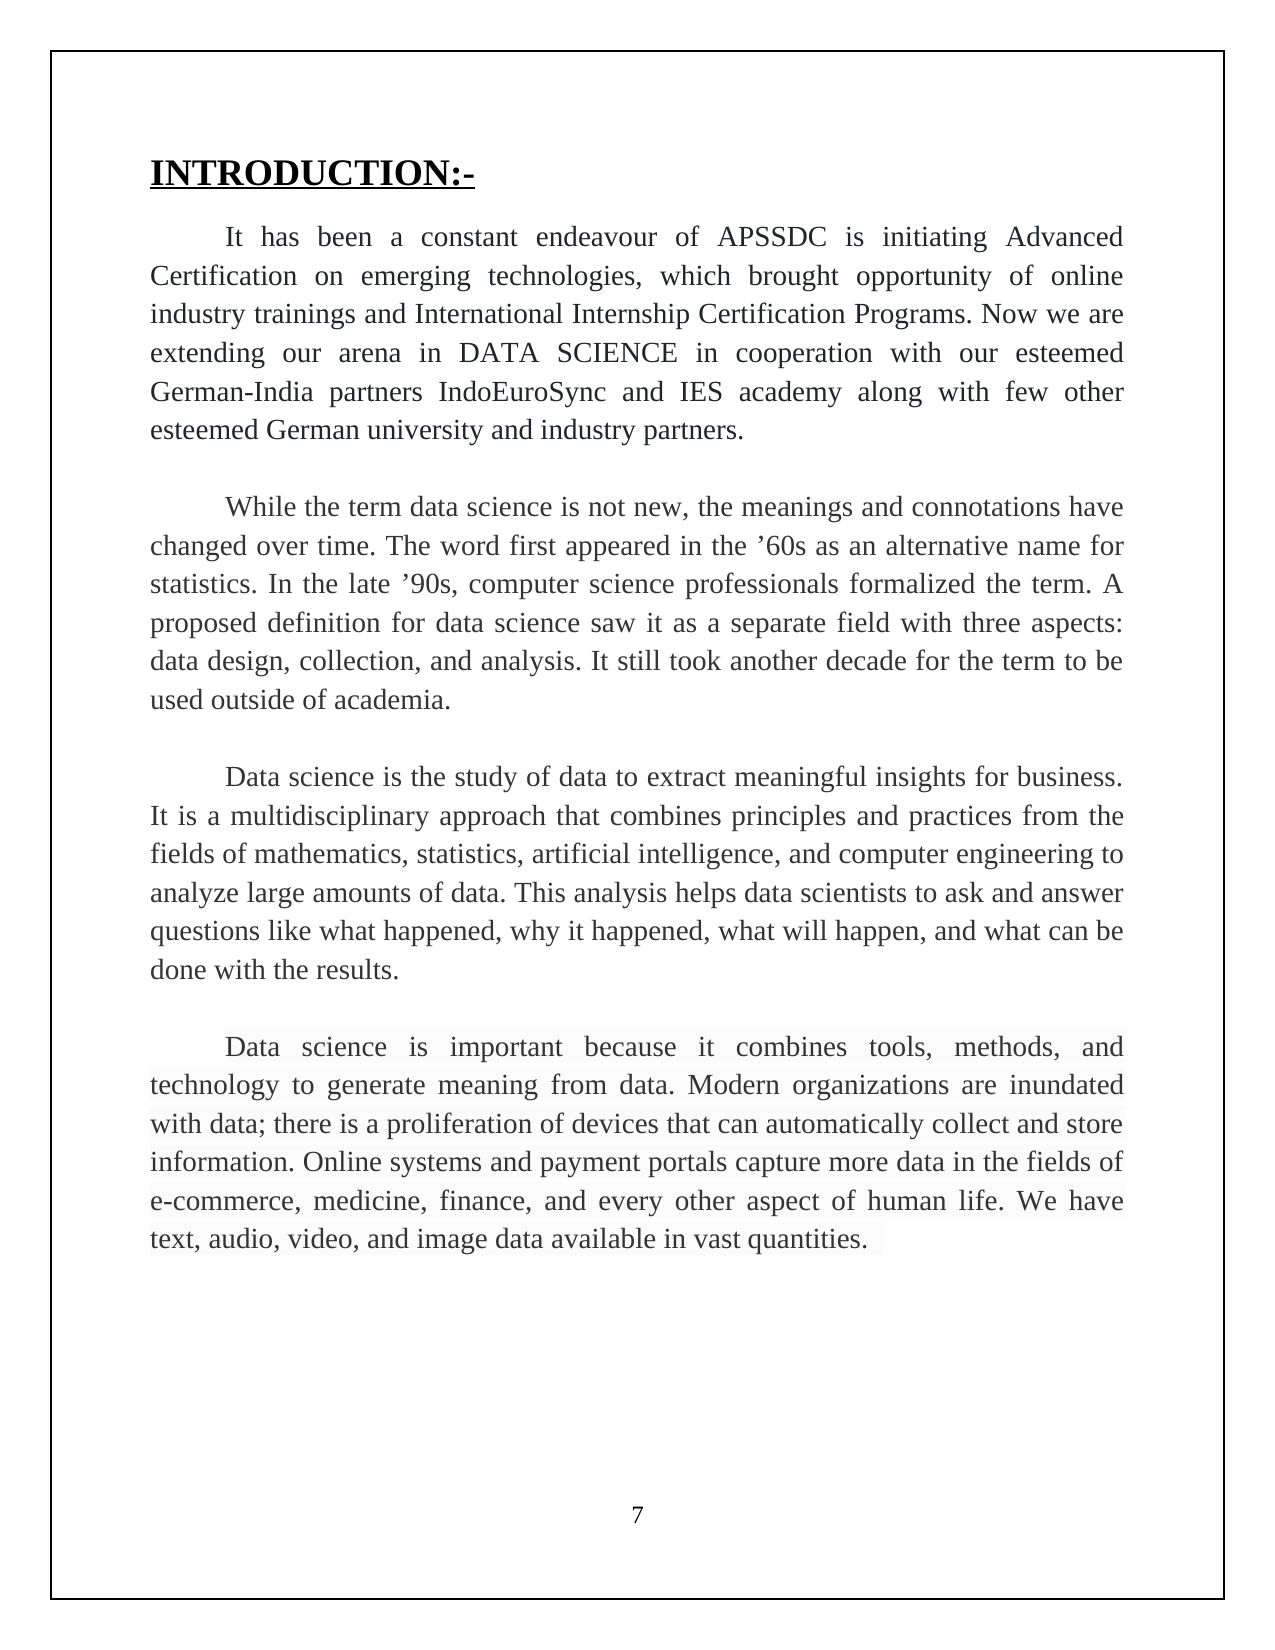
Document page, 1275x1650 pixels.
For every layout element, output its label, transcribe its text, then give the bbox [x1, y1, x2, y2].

text Data science is important because it combines tools, methods, and technology to generate meaning from data. Modern organizations are inundated with data; there is a proliferation of devices that can automatically collect and store information. Online systems and payment portals capture more data in the fields of e-commerce, medicine, finance, and every other aspect of human life. We have text, audio, video, and image data available in vast quantities. [150, 1029, 1125, 1255]
text INTRODUCTION:- [150, 150, 1125, 193]
text While the term data science is not new, the meanings and connotations have changed over time. The word first appeared in the ’60s as an alternative name for statistics. In the late ’90s, computer science professionals formalized the term. A proposed definition for data science saw it as a separate field with three aspects: data design, collection, and analysis. It still took another decade for the term to be used outside of academia. [150, 489, 1125, 716]
text Data science is the study of data to extract meaningful insights for business. It is a multidisciplinary approach that combines principles and practices from the fields of mathematics, statistics, artificial intelligence, and computer engineering to analyze large amounts of data. This analysis helps data scientists to ask and answer questions like what happened, why it happened, what will happen, and what can be done with the results. [150, 759, 1125, 985]
text It has been a constant endeavour of APSSDC is initiating Advanced Certification on emerging technologies, which brought opportunity of online industry trainings and International Internship Certification Programs. Now we are extending our arena in DATA SCIENCE in cooperation with our esteemed German-India partners IndoEuroSync and IES academy along with few other esteemed German university and industry partners. [150, 219, 1125, 446]
